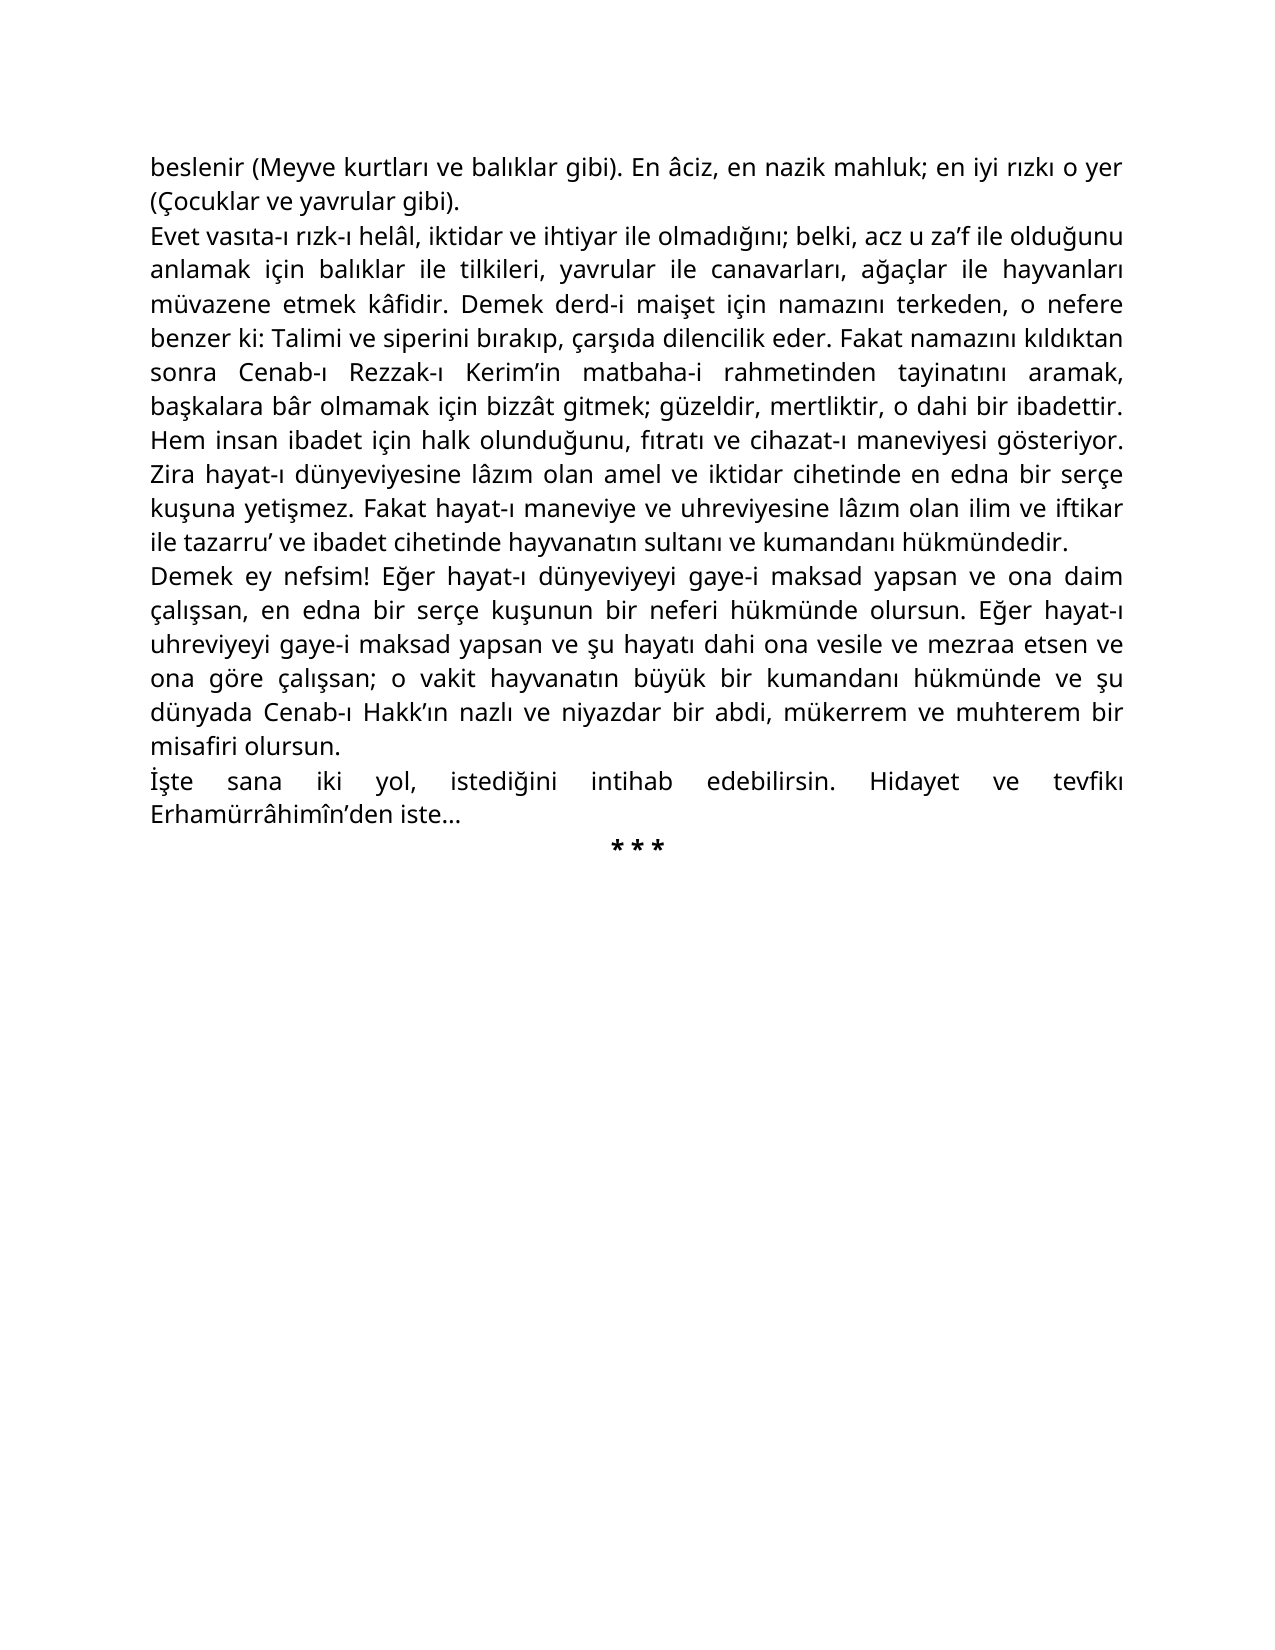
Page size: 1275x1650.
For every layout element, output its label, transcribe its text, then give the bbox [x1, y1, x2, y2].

text * * * [150, 831, 1125, 865]
text Demek ey nefsim! Eğer hayat-ı dünyeviyeyi gaye-i maksad yapsan ve ona daim çalışsan, en edna bir serçe kuşunun bir neferi hükmünde olursun. Eğer hayat-ı uhreviyeyi gaye-i maksad yapsan ve şu hayatı dahi ona vesile ve mezraa etsen ve ona göre çalışsan; o vakit hayvanatın büyük bir kumandanı hükmünde ve şu dünyada Cenab-ı Hakk’ın nazlı ve niyazdar bir abdi, mükerrem ve muhterem bir misafiri olursun. [150, 559, 1125, 763]
text İşte sana iki yol, istediğini intihab edebilirsin. Hidayet ve tevfikı Erhamürrâhimîn’den iste… [150, 763, 1125, 831]
text beslenir (Meyve kurtları ve balıklar gibi). En âciz, en nazik mahluk; en iyi rızkı o yer (Çocuklar ve yavrular gibi). [150, 150, 1125, 218]
text Evet vasıta-ı rızk-ı helâl, iktidar ve ihtiyar ile olmadığını; belki, acz u za’f ile olduğunu anlamak için balıklar ile tilkileri, yavrular ile canavarları, ağaçlar ile hayvanları müvazene etmek kâfidir. Demek derd-i maişet için namazını terkeden, o nefere benzer ki: Talimi ve siperini bırakıp, çarşıda dilencilik eder. Fakat namazını kıldıktan sonra Cenab-ı Rezzak-ı Kerim’in matbaha-i rahmetinden tayinatını aramak, başkalara bâr olmamak için bizzât gitmek; güzeldir, mertliktir, o dahi bir ibadettir. Hem insan ibadet için halk olunduğunu, fıtratı ve cihazat-ı maneviyesi gösteriyor. Zira hayat-ı dünyeviyesine lâzım olan amel ve iktidar cihetinde en edna bir serçe kuşuna yetişmez. Fakat hayat-ı maneviye ve uhreviyesine lâzım olan ilim ve iftikar ile tazarru’ ve ibadet cihetinde hayvanatın sultanı ve kumandanı hükmündedir. [150, 218, 1125, 559]
